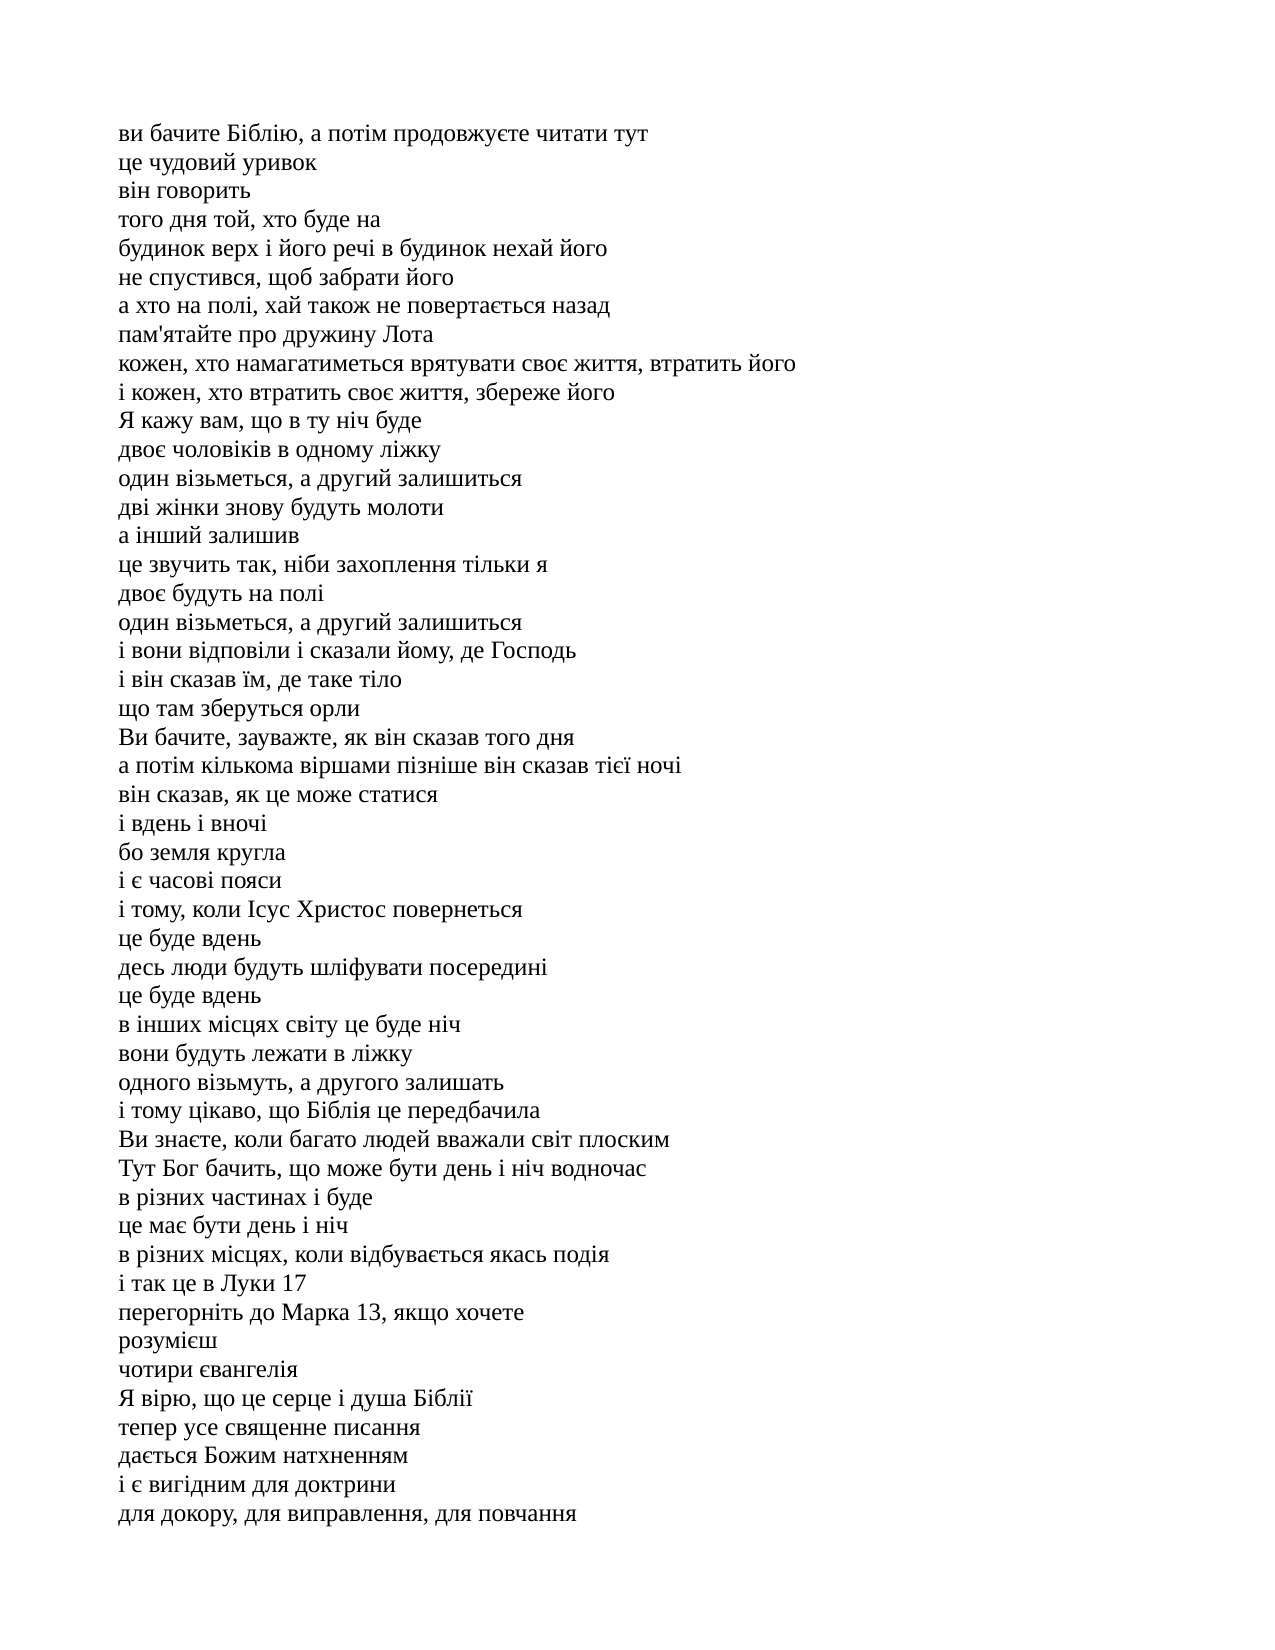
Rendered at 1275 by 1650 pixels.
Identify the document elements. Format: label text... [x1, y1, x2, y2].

text одного візьмуть, а другого залишать [118, 1067, 1157, 1096]
text двоє чоловіків в одному ліжку [118, 434, 1157, 463]
text Я вірю, що це серце і душа Біблії [118, 1383, 1157, 1412]
text тепер усе священне писання [118, 1412, 1157, 1441]
text і тому цікаво, що Біблія це передбачила [118, 1096, 1157, 1124]
text а потім кількома віршами пізніше він сказав тієї ночі [118, 751, 1157, 779]
text а хто на полі, хай також не повертається назад [118, 291, 1157, 319]
text це буде вдень [118, 923, 1157, 952]
text це звучить так, ніби захоплення тільки я [118, 549, 1157, 578]
text в різних місцях, коли відбувається якась подія [118, 1239, 1157, 1268]
text він сказав, як це може статися [118, 779, 1157, 808]
text і вдень і вночі [118, 808, 1157, 837]
text і вони відповіли і сказали йому, де Господь [118, 636, 1157, 664]
text і кожен, хто втратить своє життя, збереже його [118, 377, 1157, 406]
text Я кажу вам, що в ту ніч буде [118, 406, 1157, 434]
text Ви бачите, зауважте, як він сказав того дня [118, 722, 1157, 751]
text в різних частинах і буде [118, 1182, 1157, 1211]
text дві жінки знову будуть молоти [118, 492, 1157, 521]
text і є вигідним для доктрини [118, 1469, 1157, 1498]
text ви бачите Біблію, а потім продовжуєте читати тут [118, 118, 1157, 147]
text вони будуть лежати в ліжку [118, 1038, 1157, 1067]
text і він сказав їм, де таке тіло [118, 664, 1157, 693]
text розумієш [118, 1326, 1157, 1354]
text бо земля кругла [118, 837, 1157, 866]
text для докору, для виправлення, для повчання [118, 1498, 1157, 1527]
text і тому, коли Ісус Христос повернеться [118, 894, 1157, 923]
text що там зберуться орли [118, 693, 1157, 722]
text того дня той, хто буде на [118, 204, 1157, 233]
text це чудовий уривок [118, 147, 1157, 176]
text а інший залишив [118, 521, 1157, 549]
text двоє будуть на полі [118, 578, 1157, 607]
text не спустився, щоб забрати його [118, 262, 1157, 291]
text один візьметься, а другий залишиться [118, 607, 1157, 636]
text дається Божим натхненням [118, 1441, 1157, 1469]
text перегорніть до Марка 13, якщо хочете [118, 1297, 1157, 1326]
text він говорить [118, 176, 1157, 204]
text і так це в Луки 17 [118, 1268, 1157, 1297]
text Тут Бог бачить, що може бути день і ніч водночас [118, 1153, 1157, 1182]
text один візьметься, а другий залишиться [118, 463, 1157, 492]
text будинок верх і його речі в будинок нехай його [118, 233, 1157, 262]
text Ви знаєте, коли багато людей вважали світ плоским [118, 1124, 1157, 1153]
text кожен, хто намагатиметься врятувати своє життя, втратить його [118, 348, 1157, 377]
text чотири євангелія [118, 1354, 1157, 1383]
text десь люди будуть шліфувати посередині [118, 952, 1157, 981]
text це має бути день і ніч [118, 1211, 1157, 1239]
text пам'ятайте про дружину Лота [118, 319, 1157, 348]
text і є часові пояси [118, 866, 1157, 894]
text це буде вдень [118, 981, 1157, 1009]
text в інших місцях світу це буде ніч [118, 1009, 1157, 1038]
